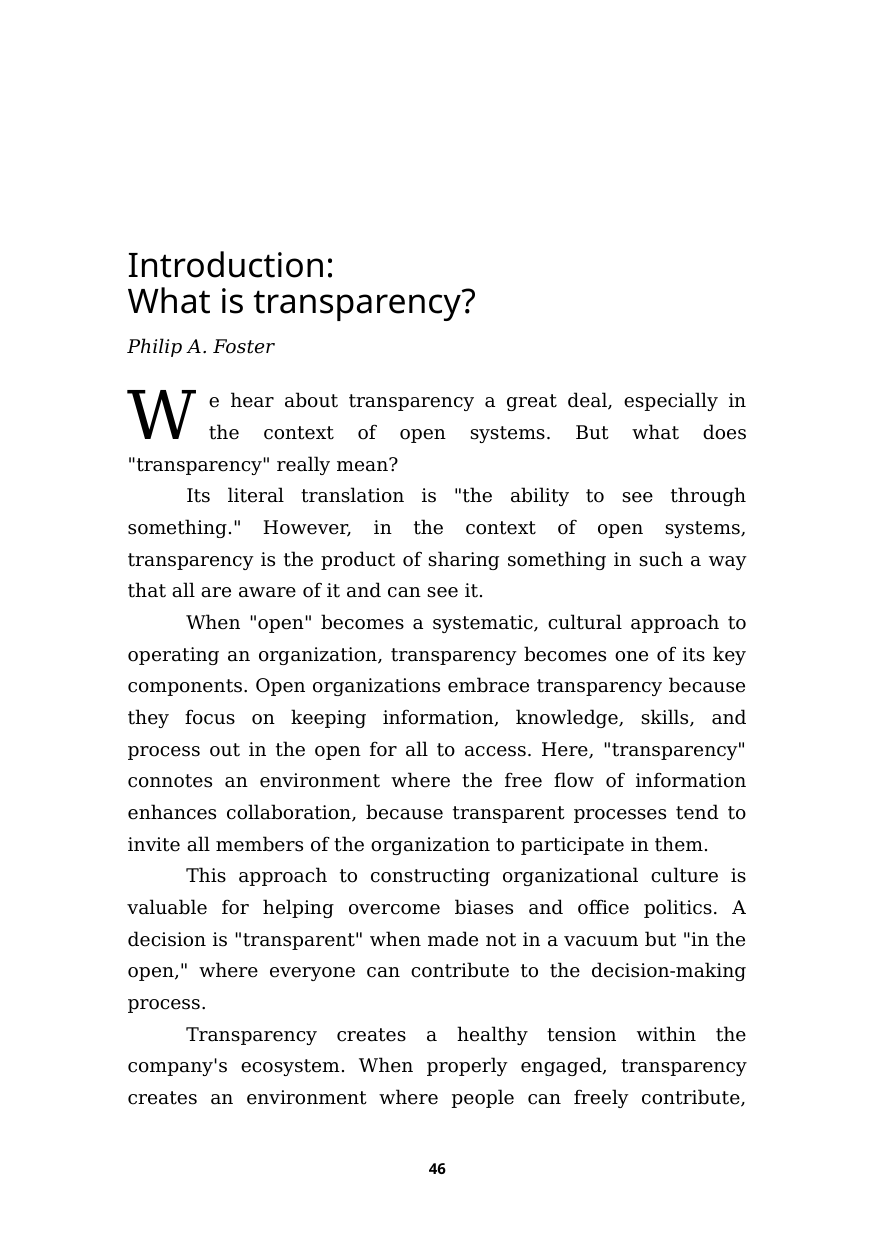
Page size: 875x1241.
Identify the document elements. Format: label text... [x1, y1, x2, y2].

text Its literal translation is "the ability to see through something." However, in the context of open systems, transparency is the product of sharing something in such a way that all are aware of it and can see it. [127, 486, 747, 602]
text We hear about transparency a great deal, especially in the context of open systems. But what does "transparency" really mean? [127, 391, 747, 476]
text This approach to constructing organizational culture is valuable for helping overcome biases and office politics. A decision is "transparent" when made not in a vacuum but "in the open," where everyone can contribute to the decision-making process. [127, 866, 747, 1014]
subtitle Introduction: What is transparency? [127, 246, 747, 324]
text Transparency creates a healthy tension within the company's ecosystem. When properly engaged, transparency creates an environment where people can freely contribute, [127, 1024, 747, 1109]
text When "open" becomes a systematic, cultural approach to operating an organization, transparency becomes one of its key components. Open organizations embrace transparency because they focus on keeping information, knowledge, skills, and process out in the open for all to access. Here, "transparency" connotes an environment where the free flow of information enhances collaboration, because transparent processes tend to invite all members of the organization to participate in them. [127, 612, 747, 856]
text Philip A. Foster [127, 336, 747, 358]
